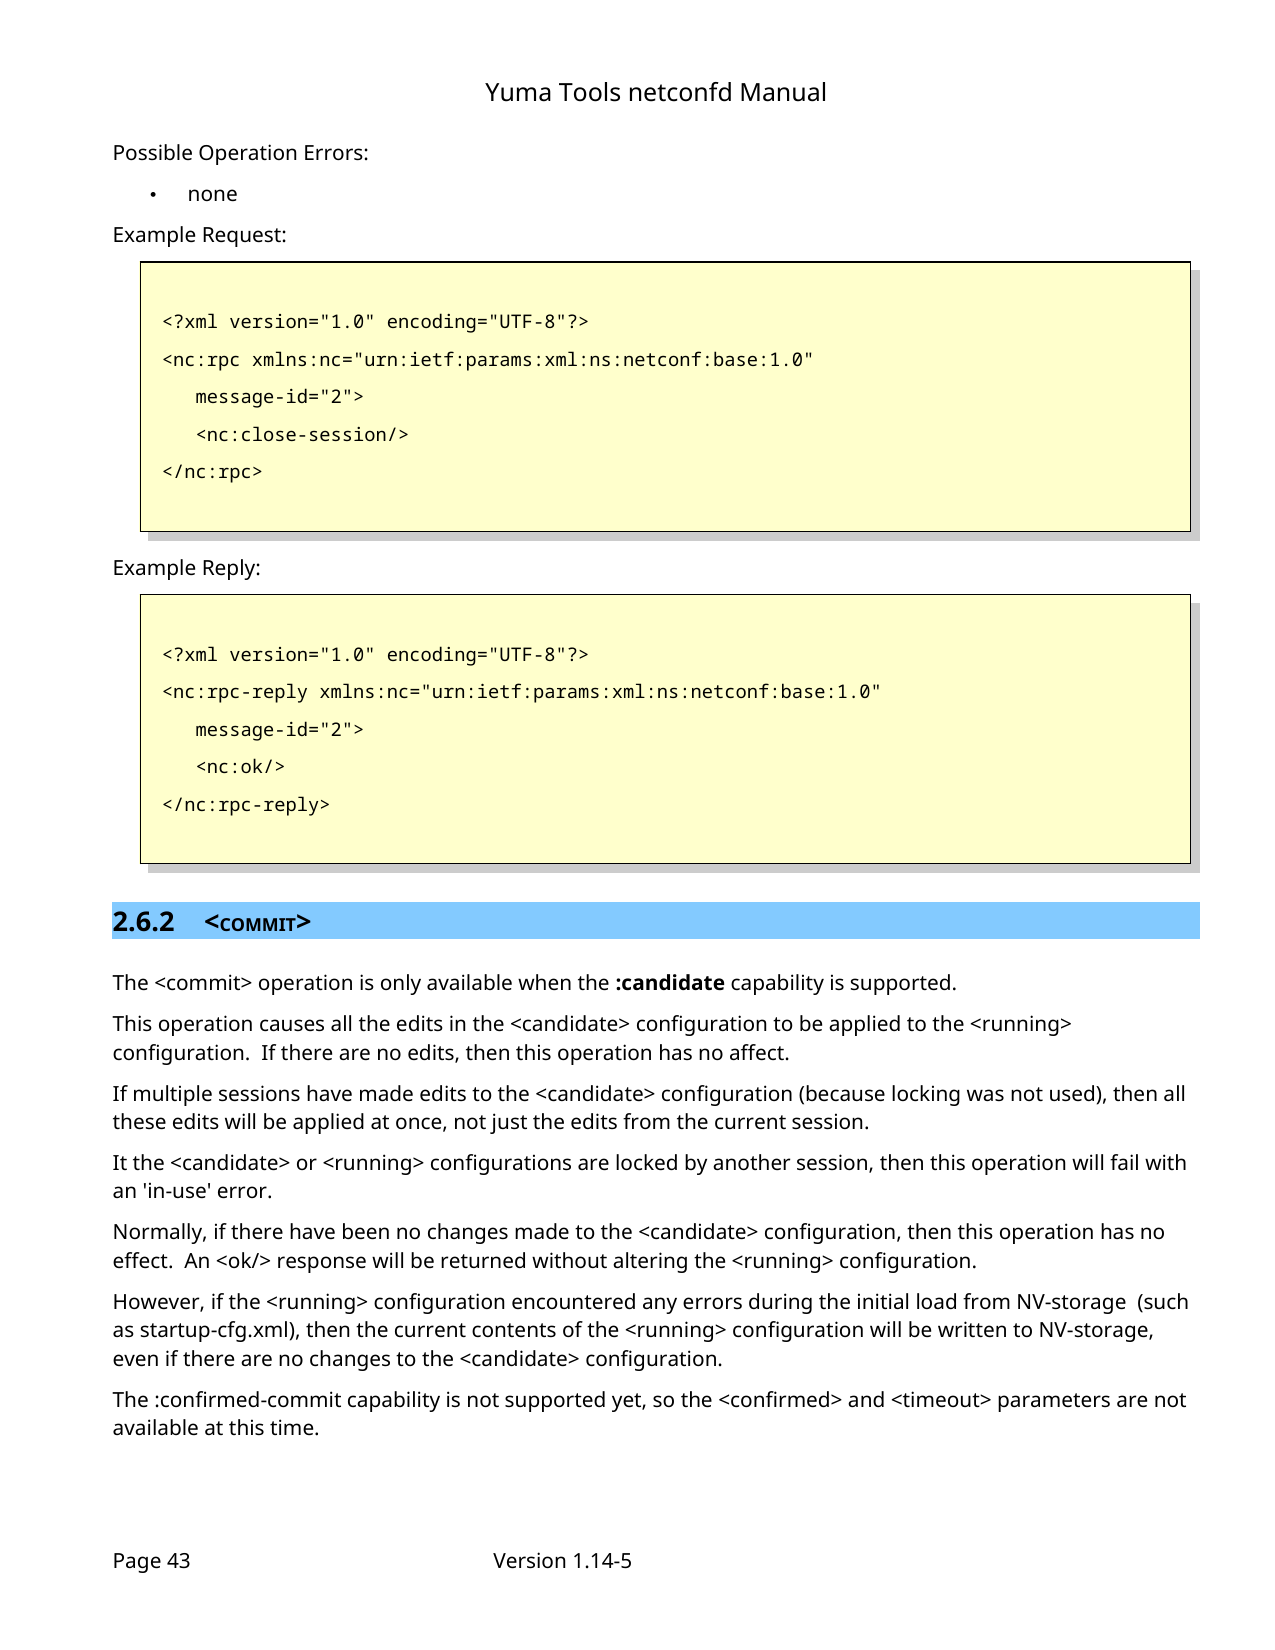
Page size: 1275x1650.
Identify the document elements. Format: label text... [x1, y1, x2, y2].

text <nc:rpc-reply xmlns:nc="urn:ietf:params:xml:ns:netconf:base:1.0" [141, 669, 1190, 704]
text This operation causes all the edits in the <candidate> configuration to be applied to the <running> configuration. If there are no edits, then this operation has no affect. [112, 1009, 1200, 1066]
text Possible Operation Errors: [112, 138, 1200, 167]
text <?xml version="1.0" encoding="UTF-8"?> [141, 631, 1190, 667]
text </nc:rpc-reply> [141, 781, 1190, 817]
list none [150, 179, 1200, 208]
text message-id="2"> [141, 706, 1190, 742]
text <nc:rpc xmlns:nc="urn:ietf:params:xml:ns:netconf:base:1.0" [141, 336, 1190, 372]
text It the <candidate> or <running> configurations are locked by another session, then this operation will fail with an 'in-use' error. [112, 1148, 1200, 1205]
text message-id="2"> [141, 374, 1190, 409]
text </nc:rpc> [141, 449, 1190, 484]
text The <commit> operation is only available when the :candidate capability is supported. [112, 968, 1200, 997]
text However, if the <running> configuration encountered any errors during the initial load from NV-storage (such as startup-cfg.xml), then the current contents of the <running> configuration will be written to NV-storage, even if there are no changes to the <candidate> configuration. [112, 1287, 1200, 1372]
text Normally, if there have been no changes made to the <candidate> configuration, then this operation has no effect. An <ok/> response will be returned without altering the <running> configuration. [112, 1217, 1200, 1274]
text <nc:ok/> [141, 744, 1190, 779]
text Example Request: [112, 220, 1200, 249]
text <?xml version="1.0" encoding="UTF-8"?> [141, 299, 1190, 334]
text Example Reply: [112, 553, 1200, 581]
text The :confirmed-commit capability is not supported yet, so the <confirmed> and <timeout> parameters are not available at this time. [112, 1385, 1200, 1442]
subtitle <commit> [112, 902, 1200, 939]
text <nc:close-session/> [141, 411, 1190, 447]
text If multiple sessions have made edits to the <candidate> configuration (because locking was not used), then all these edits will be applied at once, not just the edits from the current session. [112, 1079, 1200, 1136]
